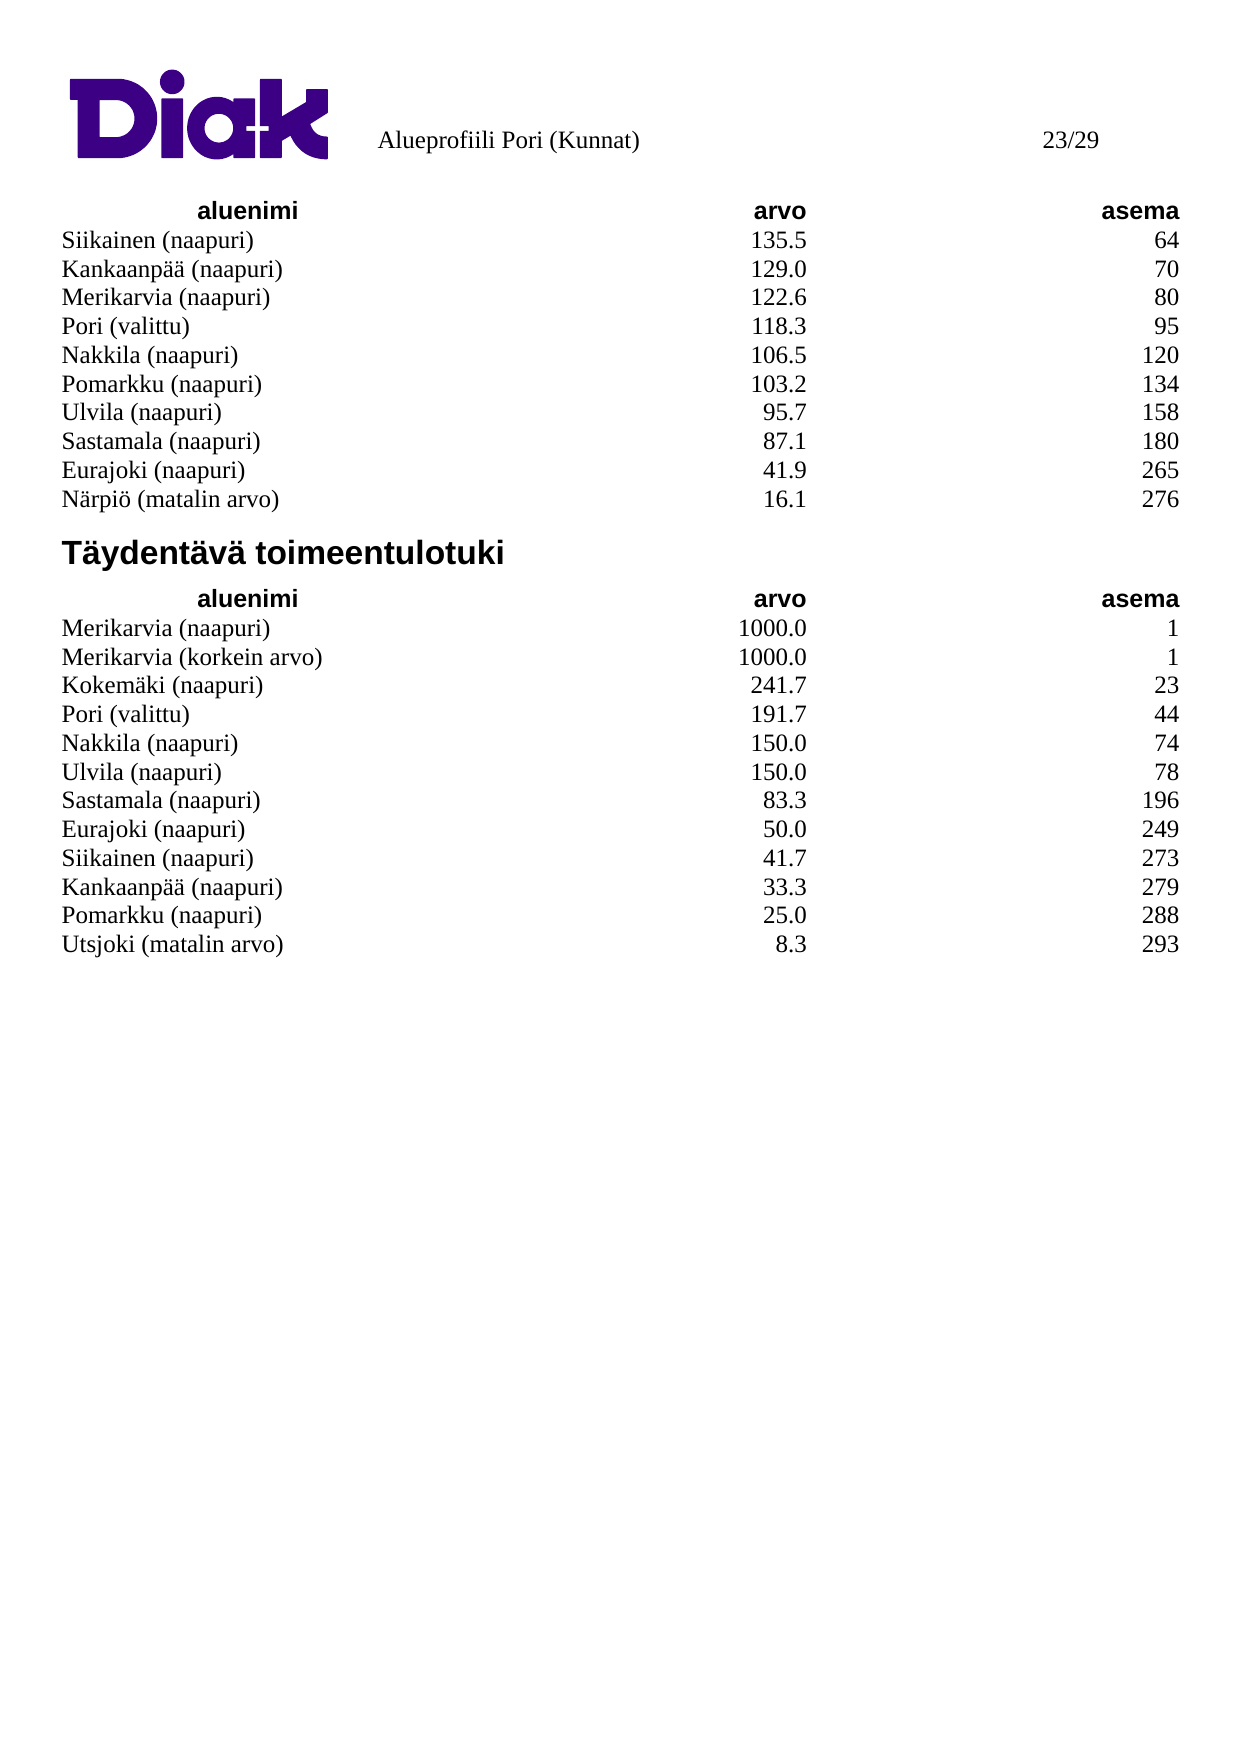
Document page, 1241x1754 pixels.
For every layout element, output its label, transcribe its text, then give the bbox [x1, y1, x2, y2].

table_cell 95 [806, 311, 1179, 340]
table_header arvo [434, 584, 806, 613]
table_cell Kokemäki (naapuri) [61, 671, 434, 699]
table_cell Pomarkku (naapuri) [61, 901, 434, 929]
table_cell 106.5 [434, 340, 806, 369]
table_cell 150.0 [434, 757, 806, 786]
table_cell 78 [806, 757, 1179, 786]
table_header arvo [434, 196, 806, 225]
table_cell 87.1 [434, 426, 806, 455]
table_cell 293 [806, 929, 1179, 958]
table_cell 33.3 [434, 872, 806, 901]
table_cell Nakkila (naapuri) [61, 340, 434, 369]
table_cell 273 [806, 843, 1179, 872]
table_cell Merikarvia (naapuri) [61, 283, 434, 311]
table_header asema [806, 196, 1179, 225]
table_header asema [806, 584, 1179, 613]
table_cell Utsjoki (matalin arvo) [61, 929, 434, 958]
table_cell 1000.0 [434, 642, 806, 671]
table_header aluenimi [61, 584, 434, 613]
table_cell Eurajoki (naapuri) [61, 814, 434, 843]
table_cell Ulvila (naapuri) [61, 757, 434, 786]
table_cell 241.7 [434, 671, 806, 699]
table_cell 129.0 [434, 254, 806, 282]
table_cell Siikainen (naapuri) [61, 843, 434, 872]
table_cell 83.3 [434, 786, 806, 814]
table_cell 1000.0 [434, 613, 806, 642]
table_cell 118.3 [434, 311, 806, 340]
table_cell Nakkila (naapuri) [61, 728, 434, 757]
table_cell 80 [806, 283, 1179, 311]
table_cell Pori (valittu) [61, 311, 434, 340]
table_cell 64 [806, 225, 1179, 254]
table_cell 135.5 [434, 225, 806, 254]
table_cell 41.9 [434, 455, 806, 484]
table_cell Sastamala (naapuri) [61, 786, 434, 814]
subtitle Täydentävä toimeentulotuki [61, 533, 1179, 572]
table_header aluenimi [61, 196, 434, 225]
table_cell 25.0 [434, 901, 806, 929]
table_cell Merikarvia (naapuri) [61, 613, 434, 642]
table_cell Eurajoki (naapuri) [61, 455, 434, 484]
table_cell 150.0 [434, 728, 806, 757]
table_cell 191.7 [434, 699, 806, 728]
table_cell Ulvila (naapuri) [61, 398, 434, 426]
table_cell Pomarkku (naapuri) [61, 369, 434, 397]
table_cell 1 [806, 642, 1179, 671]
table_cell Sastamala (naapuri) [61, 426, 434, 455]
table_cell Merikarvia (korkein arvo) [61, 642, 434, 671]
table_cell 134 [806, 369, 1179, 397]
table_cell 196 [806, 786, 1179, 814]
table_cell 16.1 [434, 484, 806, 512]
table_cell 276 [806, 484, 1179, 512]
table_cell 44 [806, 699, 1179, 728]
table_cell 1 [806, 613, 1179, 642]
table_cell Pori (valittu) [61, 699, 434, 728]
table_cell 23 [806, 671, 1179, 699]
table_cell Siikainen (naapuri) [61, 225, 434, 254]
table_cell 265 [806, 455, 1179, 484]
table_cell 180 [806, 426, 1179, 455]
table_cell 120 [806, 340, 1179, 369]
table_cell Kankaanpää (naapuri) [61, 254, 434, 282]
table_cell 122.6 [434, 283, 806, 311]
table_cell 95.7 [434, 398, 806, 426]
table_cell 279 [806, 872, 1179, 901]
table_cell Kankaanpää (naapuri) [61, 872, 434, 901]
table_cell 249 [806, 814, 1179, 843]
table_cell 103.2 [434, 369, 806, 397]
table_cell 158 [806, 398, 1179, 426]
table_cell 70 [806, 254, 1179, 282]
table_cell 41.7 [434, 843, 806, 872]
table_cell 288 [806, 901, 1179, 929]
table_cell 8.3 [434, 929, 806, 958]
table_cell 50.0 [434, 814, 806, 843]
table_cell Närpiö (matalin arvo) [61, 484, 434, 512]
table_cell 74 [806, 728, 1179, 757]
